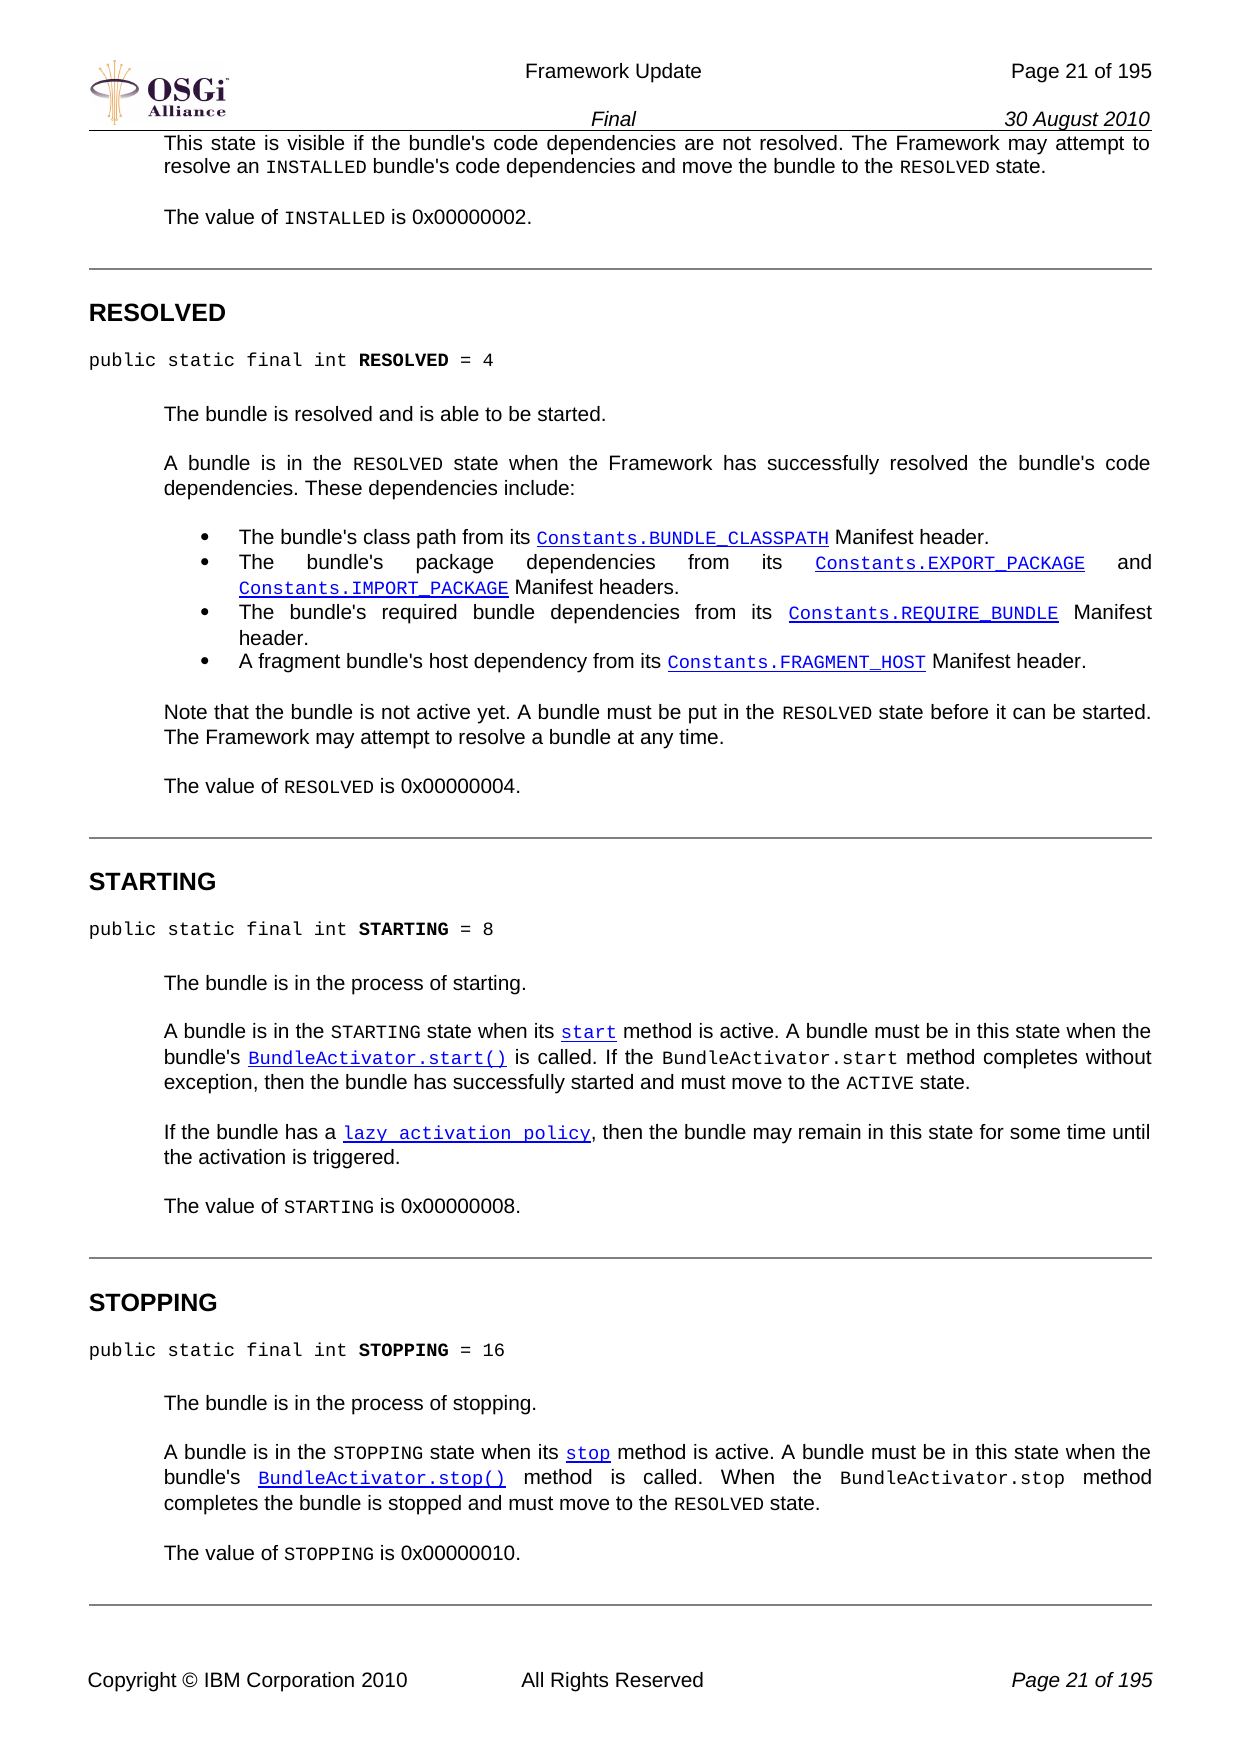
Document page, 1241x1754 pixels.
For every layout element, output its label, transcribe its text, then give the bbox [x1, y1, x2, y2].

list A fragment bundle's host dependency from its Constants.FRAGMENT_HOST Manifest header. [201, 649, 1152, 674]
subtitle STOPPING [88, 1288, 1152, 1316]
list The bundle's required bundle dependencies from its Constants.REQUIRE_BUNDLE Manifest header. [201, 600, 1152, 649]
text The bundle is resolved and is able to be started. [163, 401, 1152, 425]
text The value of RESOLVED is 0x00000004. [163, 774, 1152, 799]
text A bundle is in the STOPPING state when its stop method is active. A bundle must be in this state when the bundle's BundleActivator.stop() method is called. When the BundleActivator.stop method completes the bundle is stopped and must move to the RESOLVED state. [163, 1440, 1152, 1516]
text public static final int RESOLVED = 4 [88, 351, 1152, 372]
text public static final int STARTING = 8 [88, 920, 1152, 941]
picture [90, 60, 230, 125]
text Note that the bundle is not active yet. A bundle must be put in the RESOLVED state before it can be started. The Framework may attempt to resolve a bundle at any time. [163, 699, 1152, 749]
text The bundle is in the process of stopping. [163, 1391, 1152, 1415]
list The bundle's package dependencies from its Constants.EXPORT_PACKAGE and Constants.IMPORT_PACKAGE Manifest headers. [201, 550, 1152, 600]
text The value of INSTALLED is 0x00000002. [163, 204, 1152, 230]
text The value of STARTING is 0x00000008. [163, 1194, 1152, 1219]
subtitle RESOLVED [88, 298, 1152, 327]
text A bundle is in the STARTING state when its start method is active. A bundle must be in this state when the bundle's BundleActivator.start() is called. If the BundleActivator.start method completes without exception, then the bundle has successfully started and must move to the ACTIVE state. [163, 1019, 1152, 1095]
text This state is visible if the bundle's code dependencies are not resolved. The Framework may attempt to resolve an INSTALLED bundle's code dependencies and move the bundle to the RESOLVED state. [163, 131, 1152, 179]
text A bundle is in the RESOLVED state when the Framework has successfully resolved the bundle's code dependencies. These dependencies include: [163, 450, 1152, 499]
subtitle STARTING [88, 867, 1152, 896]
text The value of STOPPING is 0x00000010. [163, 1541, 1152, 1566]
text public static final int STOPPING = 16 [88, 1341, 1152, 1362]
list The bundle's class path from its Constants.BUNDLE_CLASSPATH Manifest header. [201, 524, 1152, 550]
text If the bundle has a lazy activation policy, then the bundle may remain in this state for some time until the activation is triggered. [163, 1120, 1152, 1169]
text The bundle is in the process of starting. [163, 970, 1152, 994]
